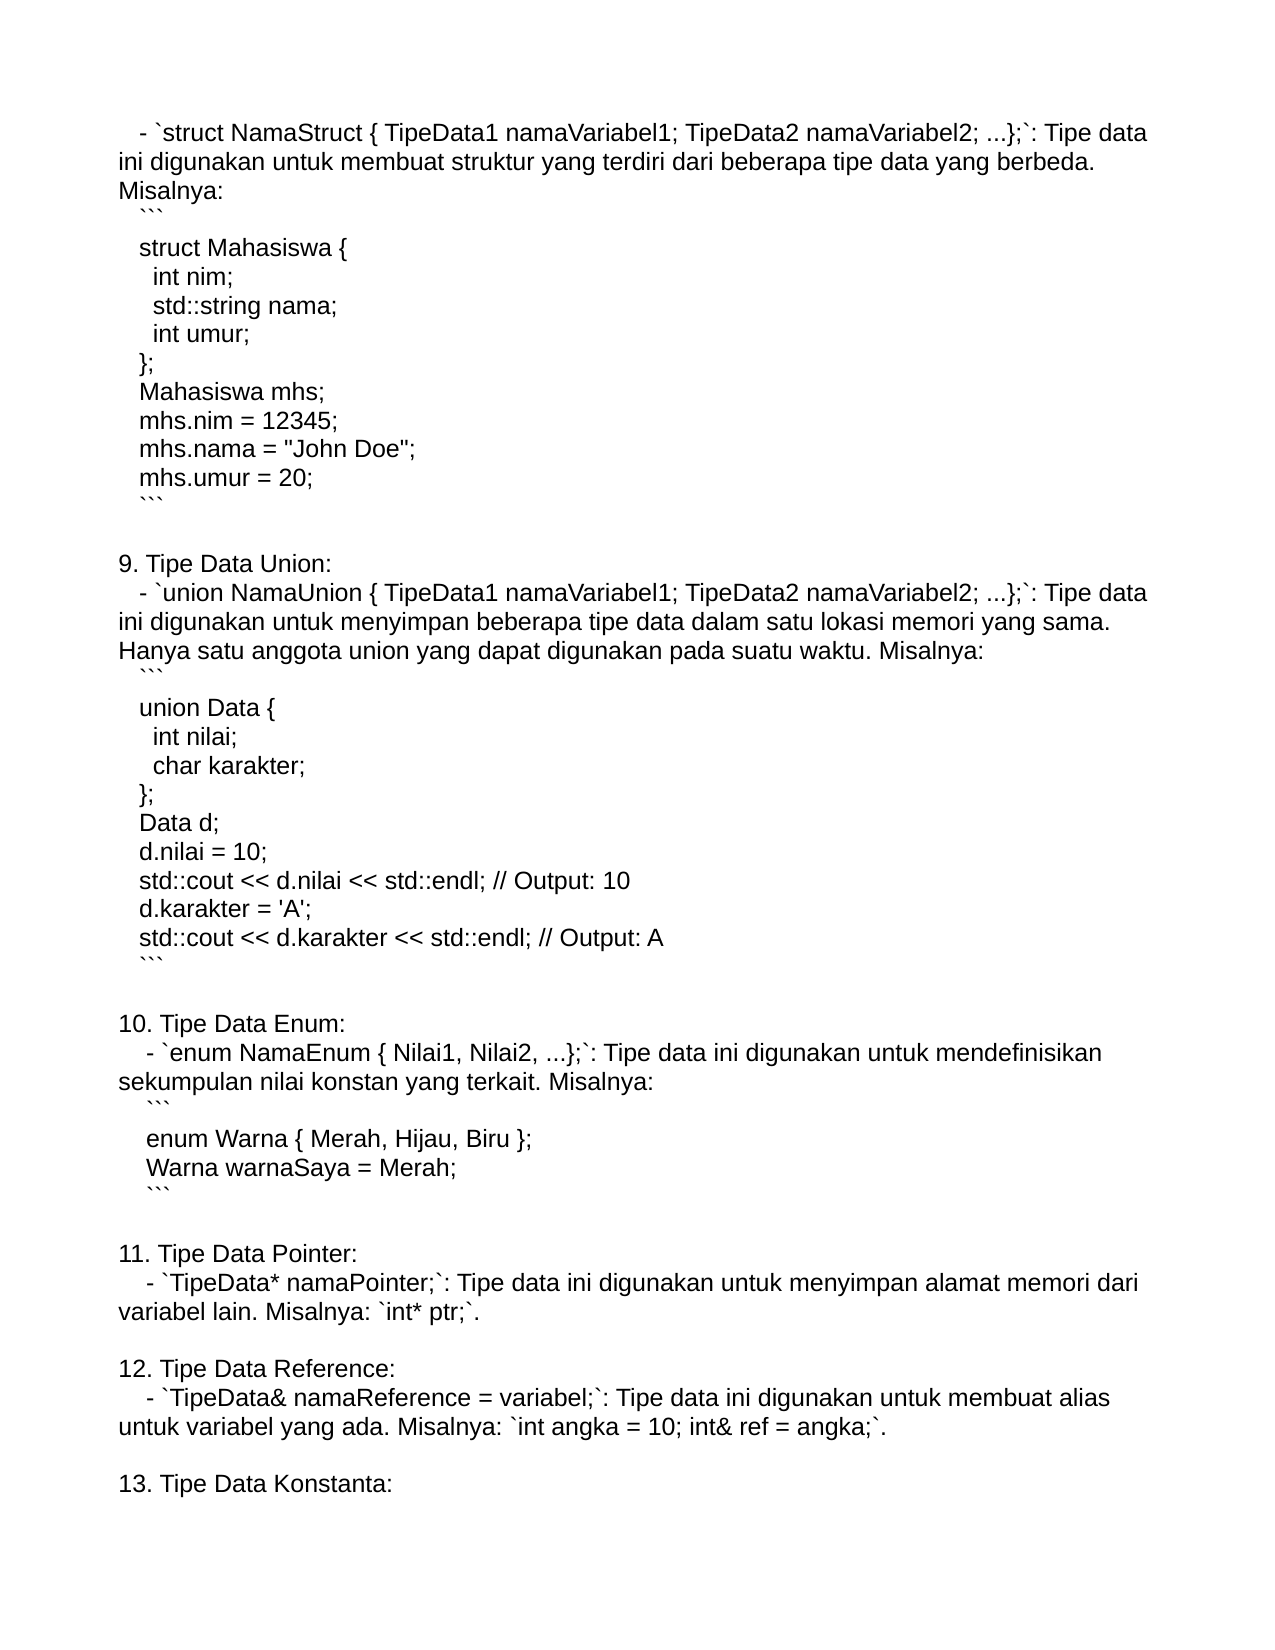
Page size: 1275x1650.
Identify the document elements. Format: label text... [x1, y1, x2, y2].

text std::cout << d.nilai << std::endl; // Output: 10 [118, 866, 1157, 894]
text 12. Tipe Data Reference: [118, 1354, 1157, 1383]
text mhs.umur = 20; [118, 463, 1157, 492]
text union Data { [118, 693, 1157, 722]
text 11. Tipe Data Pointer: [118, 1239, 1157, 1268]
text mhs.nim = 12345; [118, 406, 1157, 434]
text ``` [118, 204, 1157, 233]
text mhs.nama = "John Doe"; [118, 434, 1157, 463]
text 9. Tipe Data Union: [118, 549, 1157, 578]
text - `enum NamaEnum { Nilai1, Nilai2, ...};`: Tipe data ini digunakan untuk mendefinisikan sekumpulan nilai konstan yang terkait. Misalnya: [118, 1038, 1157, 1096]
text enum Warna { Merah, Hijau, Biru }; [118, 1124, 1157, 1153]
text 13. Tipe Data Konstanta: [118, 1469, 1157, 1498]
text 10. Tipe Data Enum: [118, 1009, 1157, 1038]
text }; [118, 348, 1157, 377]
text ``` [118, 664, 1157, 693]
text Data d; [118, 808, 1157, 837]
text ``` [118, 1182, 1157, 1211]
text ``` [118, 952, 1157, 981]
text ``` [118, 1096, 1157, 1124]
text - `struct NamaStruct { TipeData1 namaVariabel1; TipeData2 namaVariabel2; ...};`: Tipe data ini digunakan untuk membuat struktur yang terdiri dari beberapa tipe data yang berbeda. Misalnya: [118, 118, 1157, 204]
text char karakter; [118, 751, 1157, 779]
text Warna warnaSaya = Merah; [118, 1153, 1157, 1182]
text - `TipeData& namaReference = variabel;`: Tipe data ini digunakan untuk membuat alias untuk variabel yang ada. Misalnya: `int angka = 10; int& ref = angka;`. [118, 1383, 1157, 1441]
text std::cout << d.karakter << std::endl; // Output: A [118, 923, 1157, 952]
text std::string nama; [118, 291, 1157, 319]
text - `union NamaUnion { TipeData1 namaVariabel1; TipeData2 namaVariabel2; ...};`: Tipe data ini digunakan untuk menyimpan beberapa tipe data dalam satu lokasi memori yang sama. Hanya satu anggota union yang dapat digunakan pada suatu waktu. Misalnya: [118, 578, 1157, 664]
text d.karakter = 'A'; [118, 894, 1157, 923]
text int nilai; [118, 722, 1157, 751]
text int nim; [118, 262, 1157, 291]
text }; [118, 779, 1157, 808]
text - `TipeData* namaPointer;`: Tipe data ini digunakan untuk menyimpan alamat memori dari variabel lain. Misalnya: `int* ptr;`. [118, 1268, 1157, 1326]
text ``` [118, 492, 1157, 521]
text struct Mahasiswa { [118, 233, 1157, 262]
text int umur; [118, 319, 1157, 348]
text d.nilai = 10; [118, 837, 1157, 866]
text Mahasiswa mhs; [118, 377, 1157, 406]
